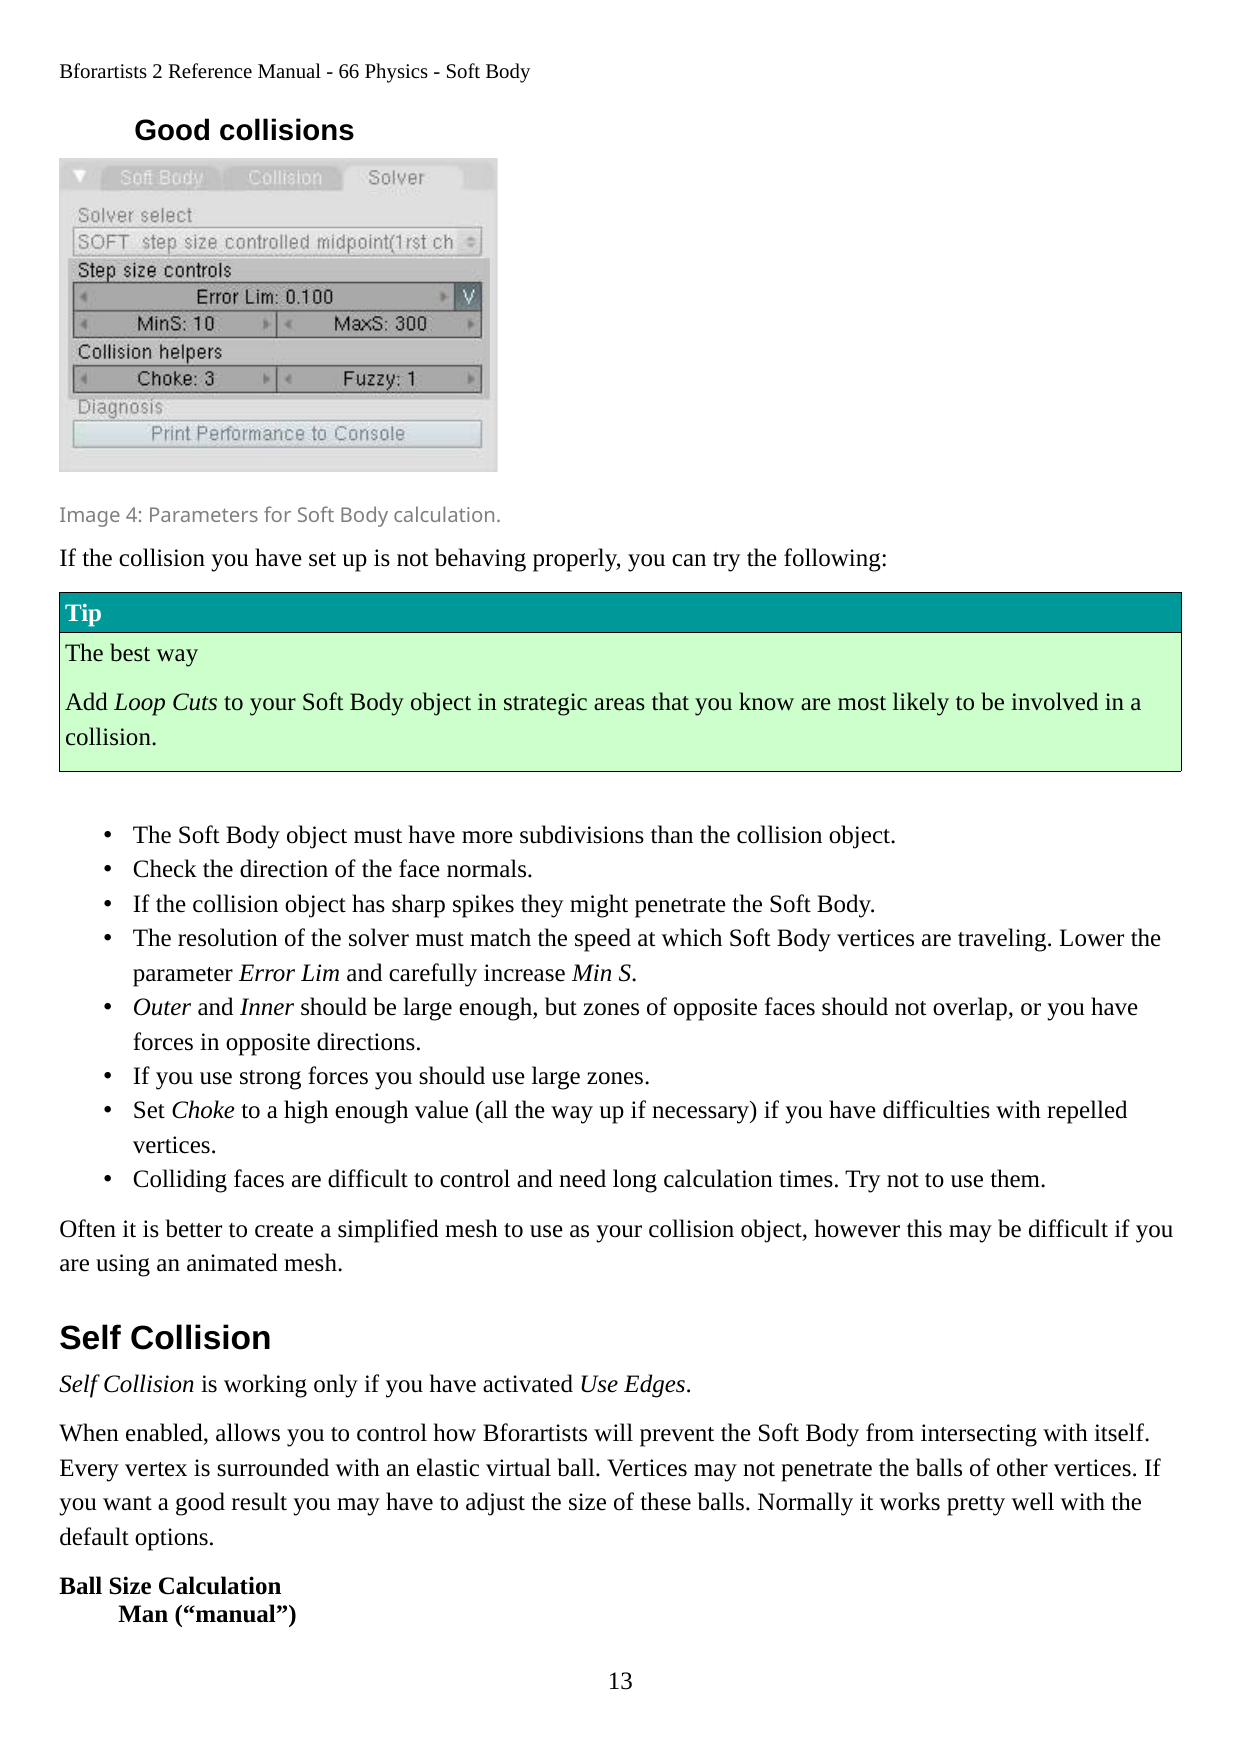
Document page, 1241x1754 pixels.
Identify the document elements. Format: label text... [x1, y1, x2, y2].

text If the collision you have set up is not behaving properly, you can try the following: [59, 543, 1181, 572]
list The resolution of the solver must match the speed at which Soft Body vertices are traveling. Lower the parameter Error Lim and carefully increase Min S. [103, 923, 1181, 986]
table_header Tip [60, 593, 1181, 632]
list The Soft Body object must have more subdivisions than the collision object. [103, 820, 1181, 848]
subtitle Ball Size Calculation [59, 1571, 1181, 1599]
list Outer and Inner should be large enough, but zones of opposite faces should not overlap, or you have forces in opposite directions. [103, 992, 1181, 1055]
subtitle Man (“manual”) [118, 1599, 1181, 1628]
list If the collision object has sharp spikes they might penetrate the Soft Body. [103, 889, 1181, 917]
list Check the direction of the face normals. [103, 854, 1181, 883]
table_cell The best way Add Loop Cuts to your Soft Body object in strategic areas that you know are most likely to be involved in a collision. [60, 633, 1181, 771]
text When enabled, allows you to control how Bforartists will prevent the Soft Body from intersecting with itself. Every vertex is surrounded with an elastic virtual ball. Vertices may not penetrate the balls of other vertices. If you want a good result you may have to adjust the size of these balls. Normally it works pretty well with the default options. [59, 1418, 1181, 1550]
picture [59, 158, 498, 472]
list If you use strong forces you should use large zones. [103, 1061, 1181, 1090]
text Self Collision is working only if you have activated Use Edges. [59, 1369, 1181, 1398]
list Colliding faces are difficult to control and need long calculation times. Try not to use them. [103, 1164, 1181, 1193]
subtitle Good collisions [59, 113, 1181, 146]
list Set Choke to a high enough value (all the way up if necessary) if you have difficulties with repelled vertices. [103, 1096, 1181, 1159]
subtitle Self Collision [59, 1318, 1181, 1357]
text Often it is better to create a simplified mesh to use as your collision object, however this may be difficult if you are using an animated mesh. [59, 1214, 1181, 1277]
text Image 4: Parameters for Soft Body calculation. [59, 497, 1181, 528]
